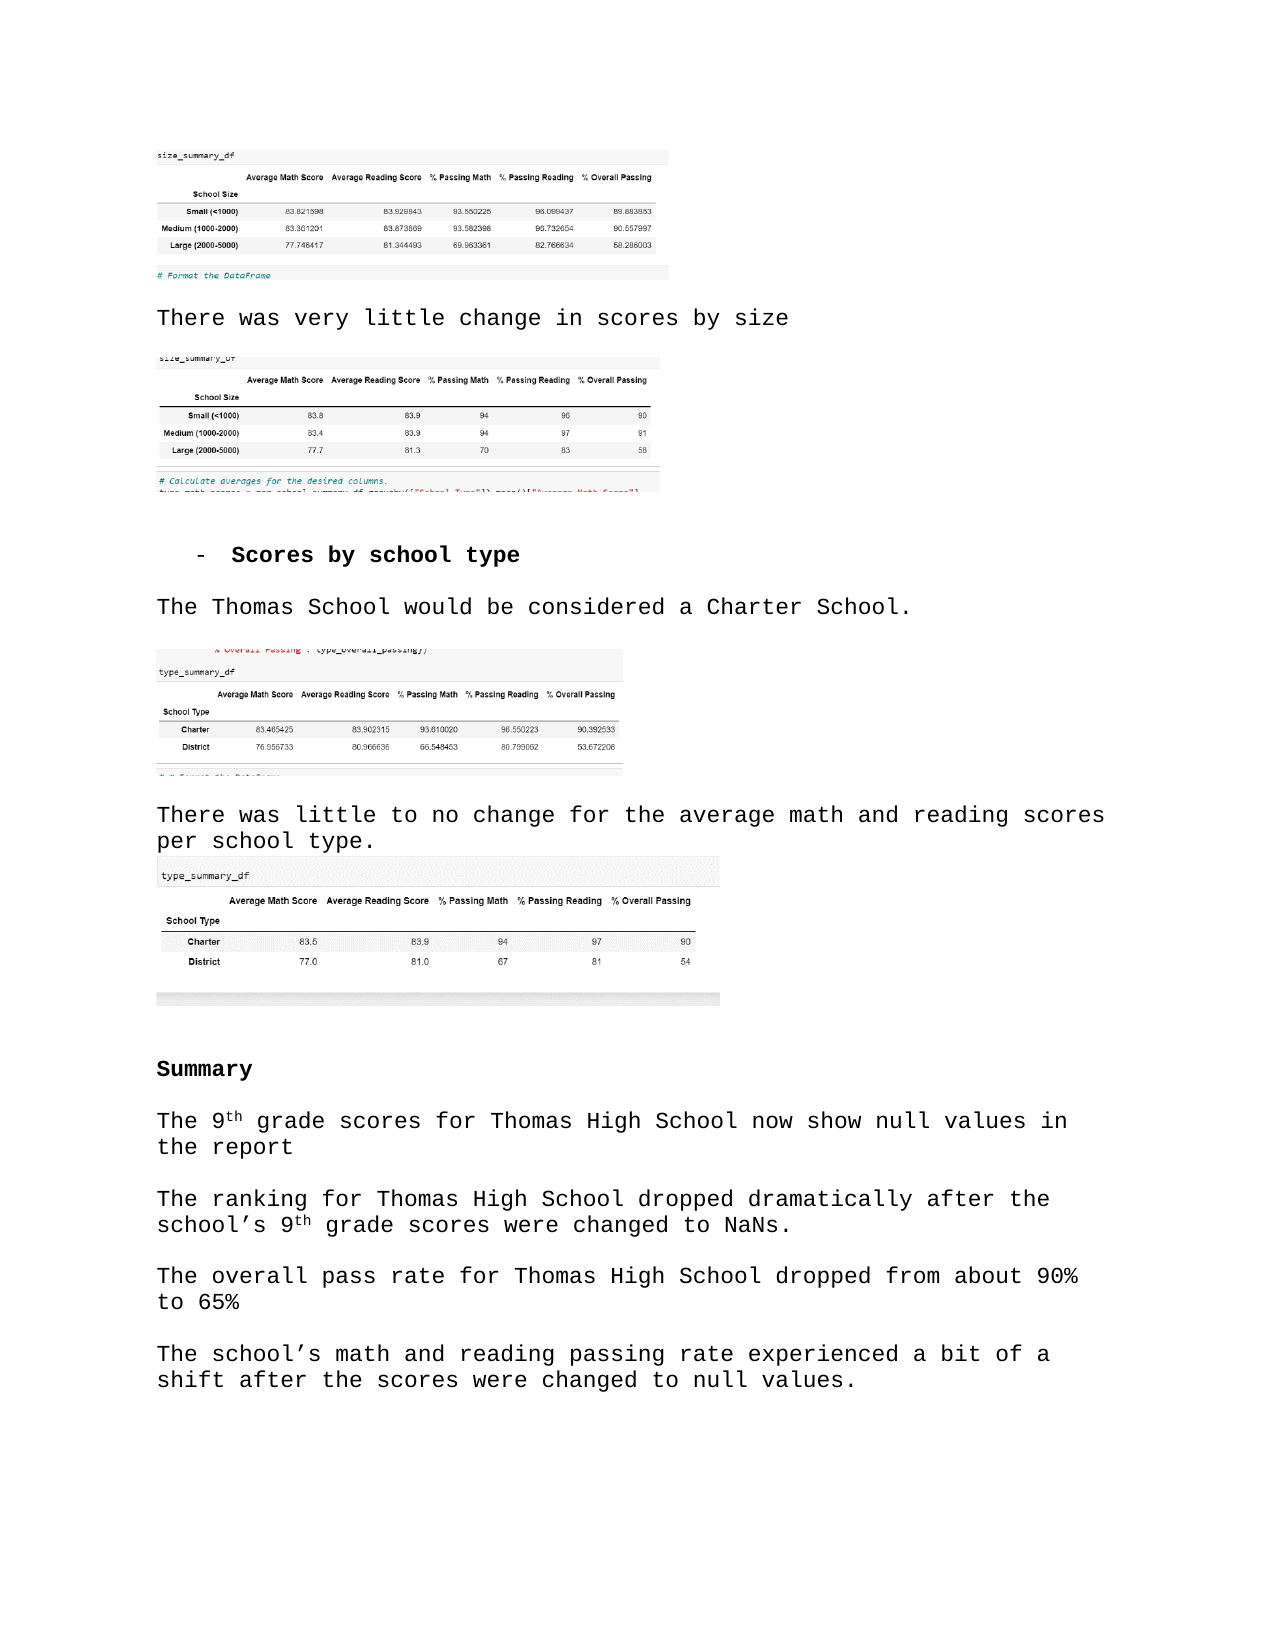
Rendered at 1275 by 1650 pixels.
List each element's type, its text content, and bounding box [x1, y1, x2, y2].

text There was little to no change for the average math and reading scores per school type. [156, 803, 1118, 855]
text Summary [156, 1057, 1118, 1083]
text The ranking for Thomas High School dropped dramatically after the school’s 9th grade scores were changed to NaNs. [156, 1187, 1118, 1239]
text The school’s math and reading passing rate experienced a bit of a shift after the scores were changed to null values. [156, 1343, 1118, 1394]
text The 9th grade scores for Thomas High School now show null values in the report [156, 1109, 1118, 1161]
text There was very little change in scores by size [156, 306, 1118, 332]
list Scores by school type [194, 543, 1118, 569]
text The overall pass rate for Thomas High School dropped from about 90% to 65% [156, 1265, 1118, 1317]
text The Thomas School would be considered a Charter School. [156, 595, 1118, 621]
